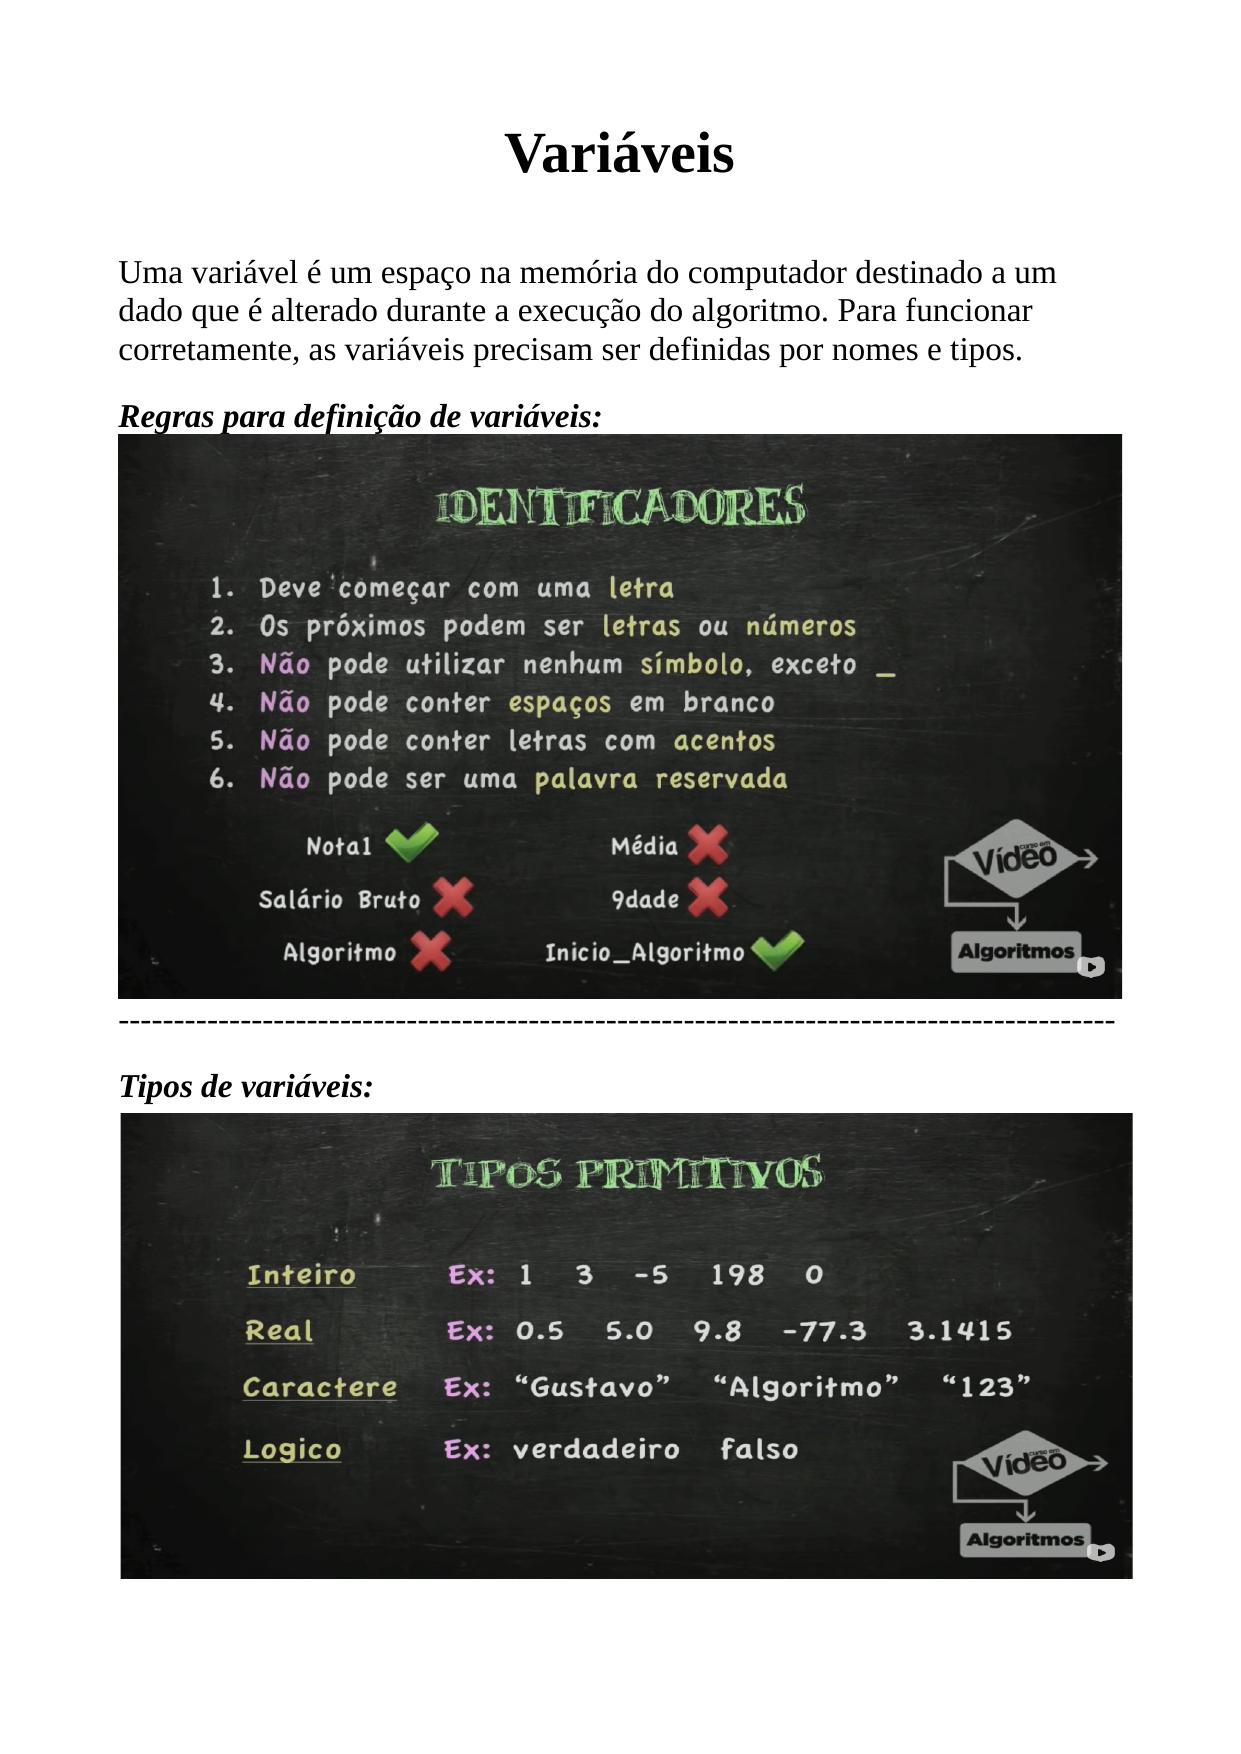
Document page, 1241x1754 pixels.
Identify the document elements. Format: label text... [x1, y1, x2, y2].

text Regras para definição de variáveis: [118, 396, 1122, 434]
text Tipos de variáveis: [118, 1066, 1122, 1104]
text ------------------------------------------------------------------------------------------ [118, 999, 1122, 1037]
picture [120, 1113, 1133, 1579]
picture [118, 434, 1123, 999]
text Uma variável é um espaço na memória do computador destinado a um dado que é alterado durante a execução do algoritmo. Para funcionar corretamente, as variáveis precisam ser definidas por nomes e tipos. [118, 252, 1122, 367]
text Variáveis [118, 118, 1122, 185]
